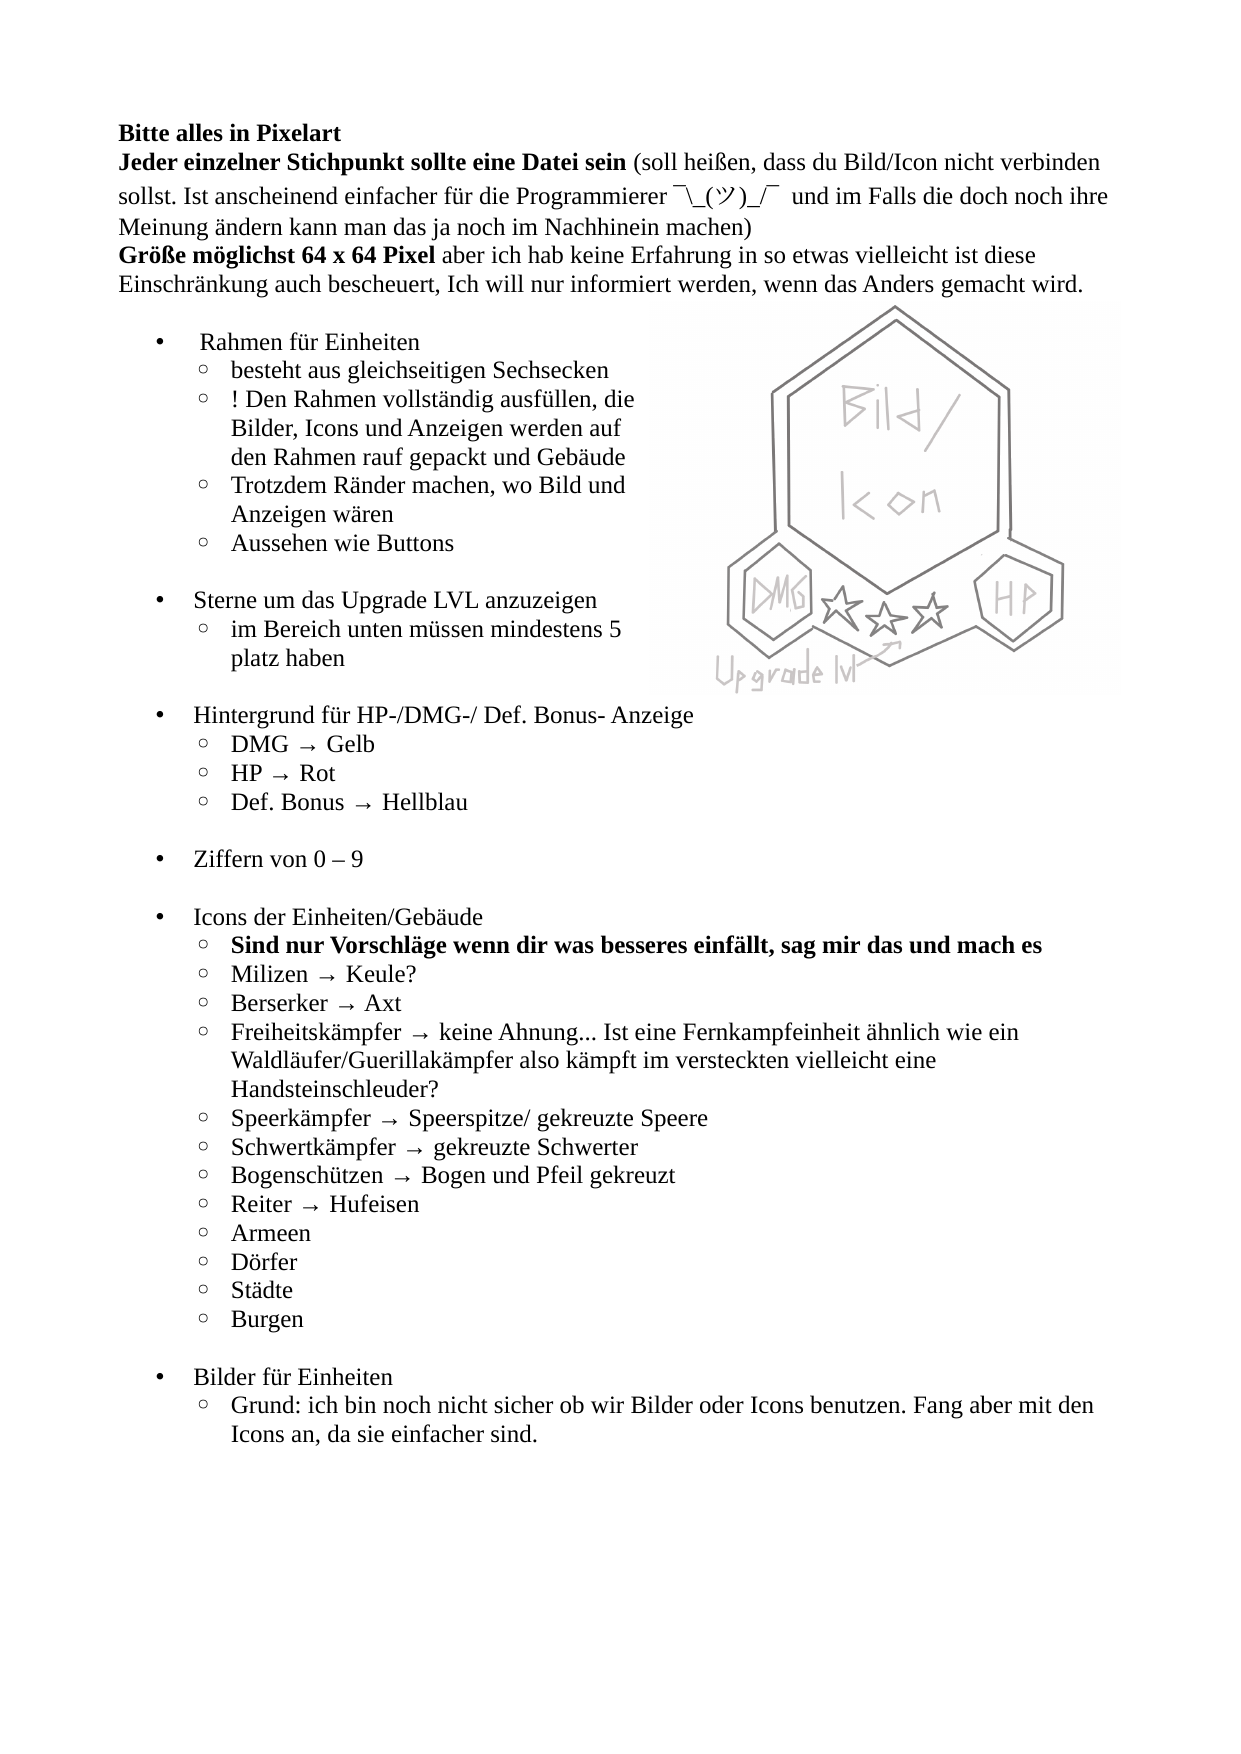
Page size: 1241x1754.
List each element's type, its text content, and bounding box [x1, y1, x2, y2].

list Schwertkämpfer → gekreuzte Schwerter [193, 1132, 1122, 1160]
list Ziffern von 0 – 9 [156, 844, 1122, 873]
list besteht aus gleichseitigen Sechsecken [193, 355, 649, 384]
text Bitte alles in Pixelart [118, 118, 1122, 147]
text Größe möglichst 64 x 64 Pixel aber ich hab keine Erfahrung in so etwas vielleicht ist diese Einschränkung auch bescheuert, Ich will nur informiert werden, wenn das Anders gemacht wird. [118, 240, 1122, 298]
list Aussehen wie Buttons [193, 528, 649, 557]
list Dörfer [193, 1247, 1122, 1275]
text Jeder einzelner Stichpunkt sollte eine Datei sein (soll heißen, dass du Bild/Icon nicht verbinden sollst. Ist anscheinend einfacher für die Programmierer ¯\_(ツ)_/¯ und im Falls die doch noch ihre Meinung ändern kann man das ja noch im Nachhinein machen) [118, 147, 1122, 240]
list Burgen [193, 1304, 1122, 1333]
list Hintergrund für HP-/DMG-/ Def. Bonus- Anzeige [156, 700, 1122, 729]
list DMG → Gelb [193, 729, 1122, 758]
list Icons der Einheiten/Gebäude [156, 902, 1122, 930]
list Reiter → Hufeisen [193, 1189, 1122, 1218]
list Rahmen für Einheiten [156, 327, 649, 355]
list Sterne um das Upgrade LVL anzuzeigen [156, 585, 649, 614]
list Bilder für Einheiten [156, 1362, 1122, 1390]
list Armeen [193, 1218, 1122, 1247]
picture [649, 301, 1122, 695]
list im Bereich unten müssen mindestens 5 platz haben [193, 614, 649, 672]
list Sind nur Vorschläge wenn dir was besseres einfällt, sag mir das und mach es [193, 930, 1122, 959]
list Trotzdem Ränder machen, wo Bild und Anzeigen wären [193, 470, 649, 528]
list Milizen → Keule? [193, 959, 1122, 988]
list ! Den Rahmen vollständig ausfüllen, die Bilder, Icons und Anzeigen werden auf den Rahmen rauf gepackt und Gebäude [193, 384, 649, 470]
list Speerkämpfer → Speerspitze/ gekreuzte Speere [193, 1103, 1122, 1132]
list Grund: ich bin noch nicht sicher ob wir Bilder oder Icons benutzen. Fang aber mit den Icons an, da sie einfacher sind. [193, 1390, 1122, 1448]
list Def. Bonus → Hellblau [193, 787, 1122, 815]
list Berserker → Axt [193, 988, 1122, 1017]
list HP → Rot [193, 758, 1122, 787]
list Bogenschützen → Bogen und Pfeil gekreuzt [193, 1160, 1122, 1189]
list Freiheitskämpfer → keine Ahnung... Ist eine Fernkampfeinheit ähnlich wie ein Waldläufer/Guerillakämpfer also kämpft im versteckten vielleicht eine Handsteinschleuder? [193, 1017, 1122, 1103]
list Städte [193, 1275, 1122, 1304]
